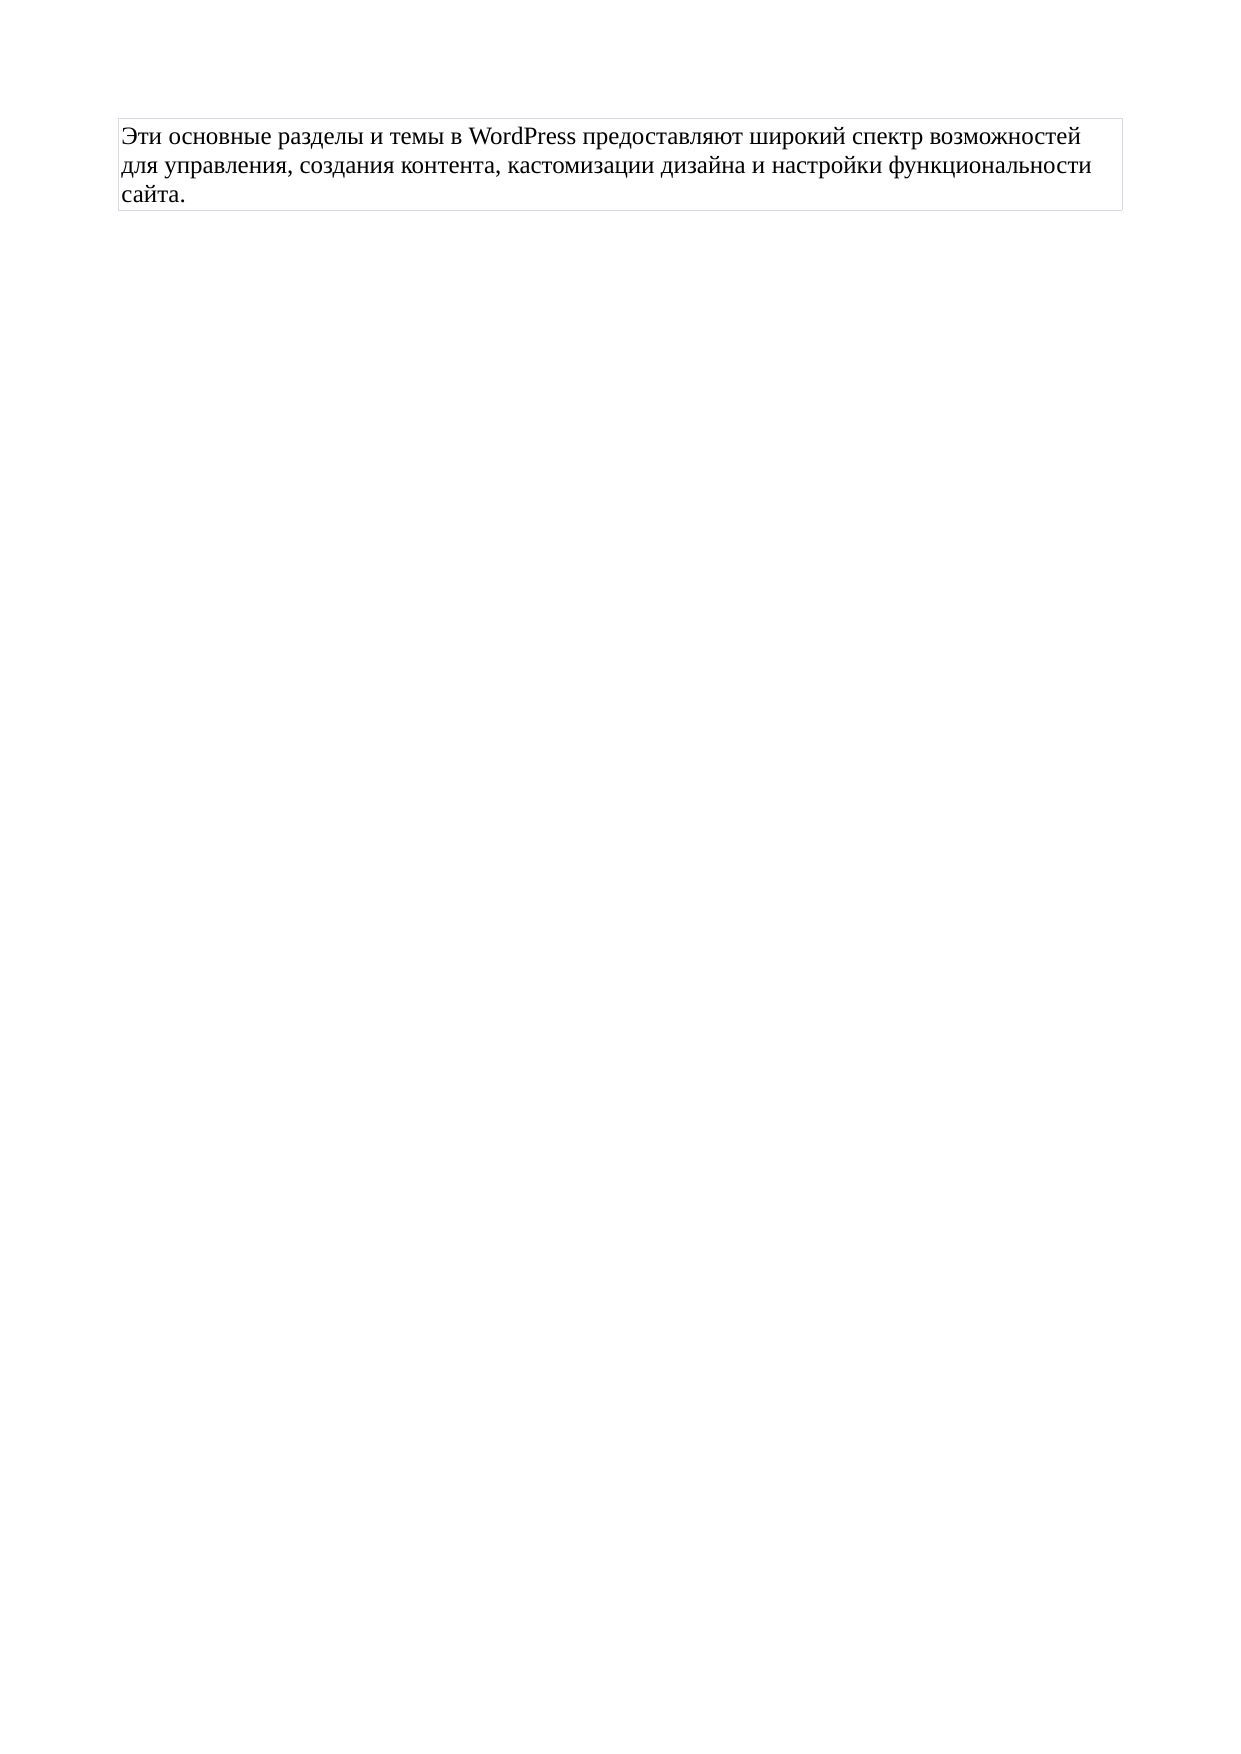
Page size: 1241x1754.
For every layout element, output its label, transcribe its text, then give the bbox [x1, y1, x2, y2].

text Эти основные разделы и темы в WordPress предоставляют широкий спектр возможностей для управления, создания контента, кастомизации дизайна и настройки функциональности сайта. [119, 119, 1122, 210]
